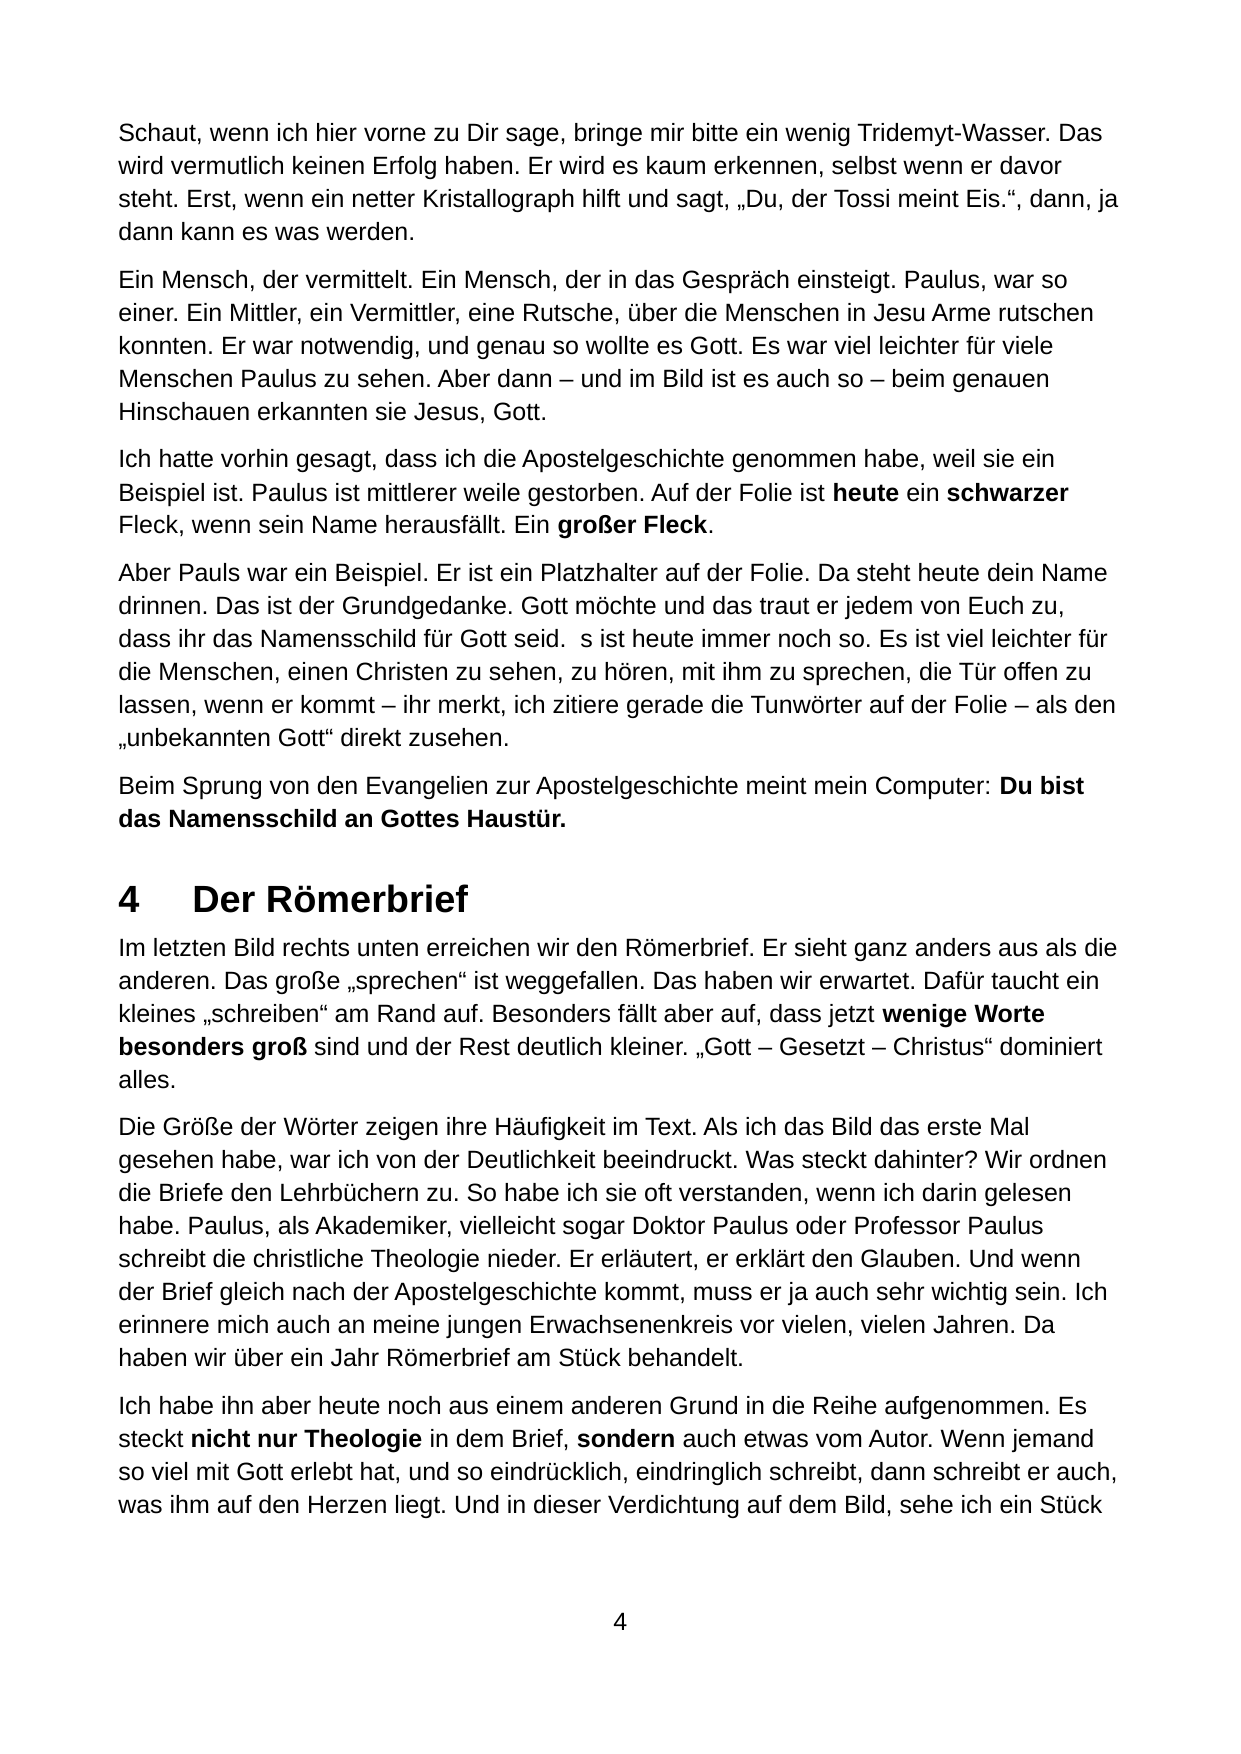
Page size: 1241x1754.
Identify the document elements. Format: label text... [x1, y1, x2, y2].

text Ein Mensch, der vermittelt. Ein Mensch, der in das Gespräch einsteigt. Paulus, war so einer. Ein Mittler, ein Vermittler, eine Rutsche, über die Menschen in Jesu Arme rutschen konnten. Er war notwendig, und genau so wollte es Gott. Es war viel leichter für viele Menschen Paulus zu sehen. Aber dann – und im Bild ist es auch so – beim genauen Hinschauen erkannten sie Jesus, Gott. [118, 265, 1122, 426]
text Beim Sprung von den Evangelien zur Apostelgeschichte meint mein Computer: Du bist das Namensschild an Gottes Haustür. [118, 771, 1122, 833]
text Ich hatte vorhin gesagt, dass ich die Apostelgeschichte genommen habe, weil sie ein Beispiel ist. Paulus ist mittlerer weile gestorben. Auf der Folie ist heute ein schwarzer Fleck, wenn sein Name herausfällt. Ein großer Fleck. [118, 444, 1122, 539]
text Aber Pauls war ein Beispiel. Er ist ein Platzhalter auf der Folie. Da steht heute dein Name drinnen. Das ist der Grundgedanke. Gott möchte und das traut er jedem von Euch zu, dass ihr das Namensschild für Gott seid. s ist heute immer noch so. Es ist viel leichter für die Menschen, einen Christen zu sehen, zu hören, mit ihm zu sprechen, die Tür offen zu lassen, wenn er kommt – ihr merkt, ich zitiere gerade die Tunwörter auf der Folie – als den „unbekannten Gott“ direkt zusehen. [118, 558, 1122, 752]
text Schaut, wenn ich hier vorne zu Dir sage, bringe mir bitte ein wenig Tridemyt-Wasser. Das wird vermutlich keinen Erfolg haben. Er wird es kaum erkennen, selbst wenn er davor steht. Erst, wenn ein netter Kristallograph hilft und sagt, „Du, der Tossi meint Eis.“, dann, ja dann kann es was werden. [118, 118, 1122, 246]
text Ich habe ihn aber heute noch aus einem anderen Grund in die Reihe aufgenommen. Es steckt nicht nur Theologie in dem Brief, sondern auch etwas vom Autor. Wenn jemand so viel mit Gott erlebt hat, und so eindrücklich, eindringlich schreibt, dann schreibt er auch, was ihm auf den Herzen liegt. Und in dieser Verdichtung auf dem Bild, sehe ich ein Stück [118, 1391, 1122, 1519]
subtitle Der Römerbrief [118, 876, 1122, 920]
text Die Größe der Wörter zeigen ihre Häufigkeit im Text. Als ich das Bild das erste Mal gesehen habe, war ich von der Deutlichkeit beeindruckt. Was steckt dahinter? Wir ordnen die Briefe den Lehrbüchern zu. So habe ich sie oft verstanden, wenn ich darin gelesen habe. Paulus, als Akademiker, vielleicht sogar Doktor Paulus oder Professor Paulus schreibt die christliche Theologie nieder. Er erläutert, er erklärt den Glauben. Und wenn der Brief gleich nach der Apostelgeschichte kommt, muss er ja auch sehr wichtig sein. Ich erinnere mich auch an meine jungen Erwachsenenkreis vor vielen, vielen Jahren. Da haben wir über ein Jahr Römerbrief am Stück behandelt. [118, 1112, 1122, 1372]
text Im letzten Bild rechts unten erreichen wir den Römerbrief. Er sieht ganz anders aus als die anderen. Das große „sprechen“ ist weggefallen. Das haben wir erwartet. Dafür taucht ein kleines „schreiben“ am Rand auf. Besonders fällt aber auf, dass jetzt wenige Worte besonders groß sind und der Rest deutlich kleiner. „Gott – Gesetzt – Christus“ dominiert alles. [118, 933, 1122, 1093]
